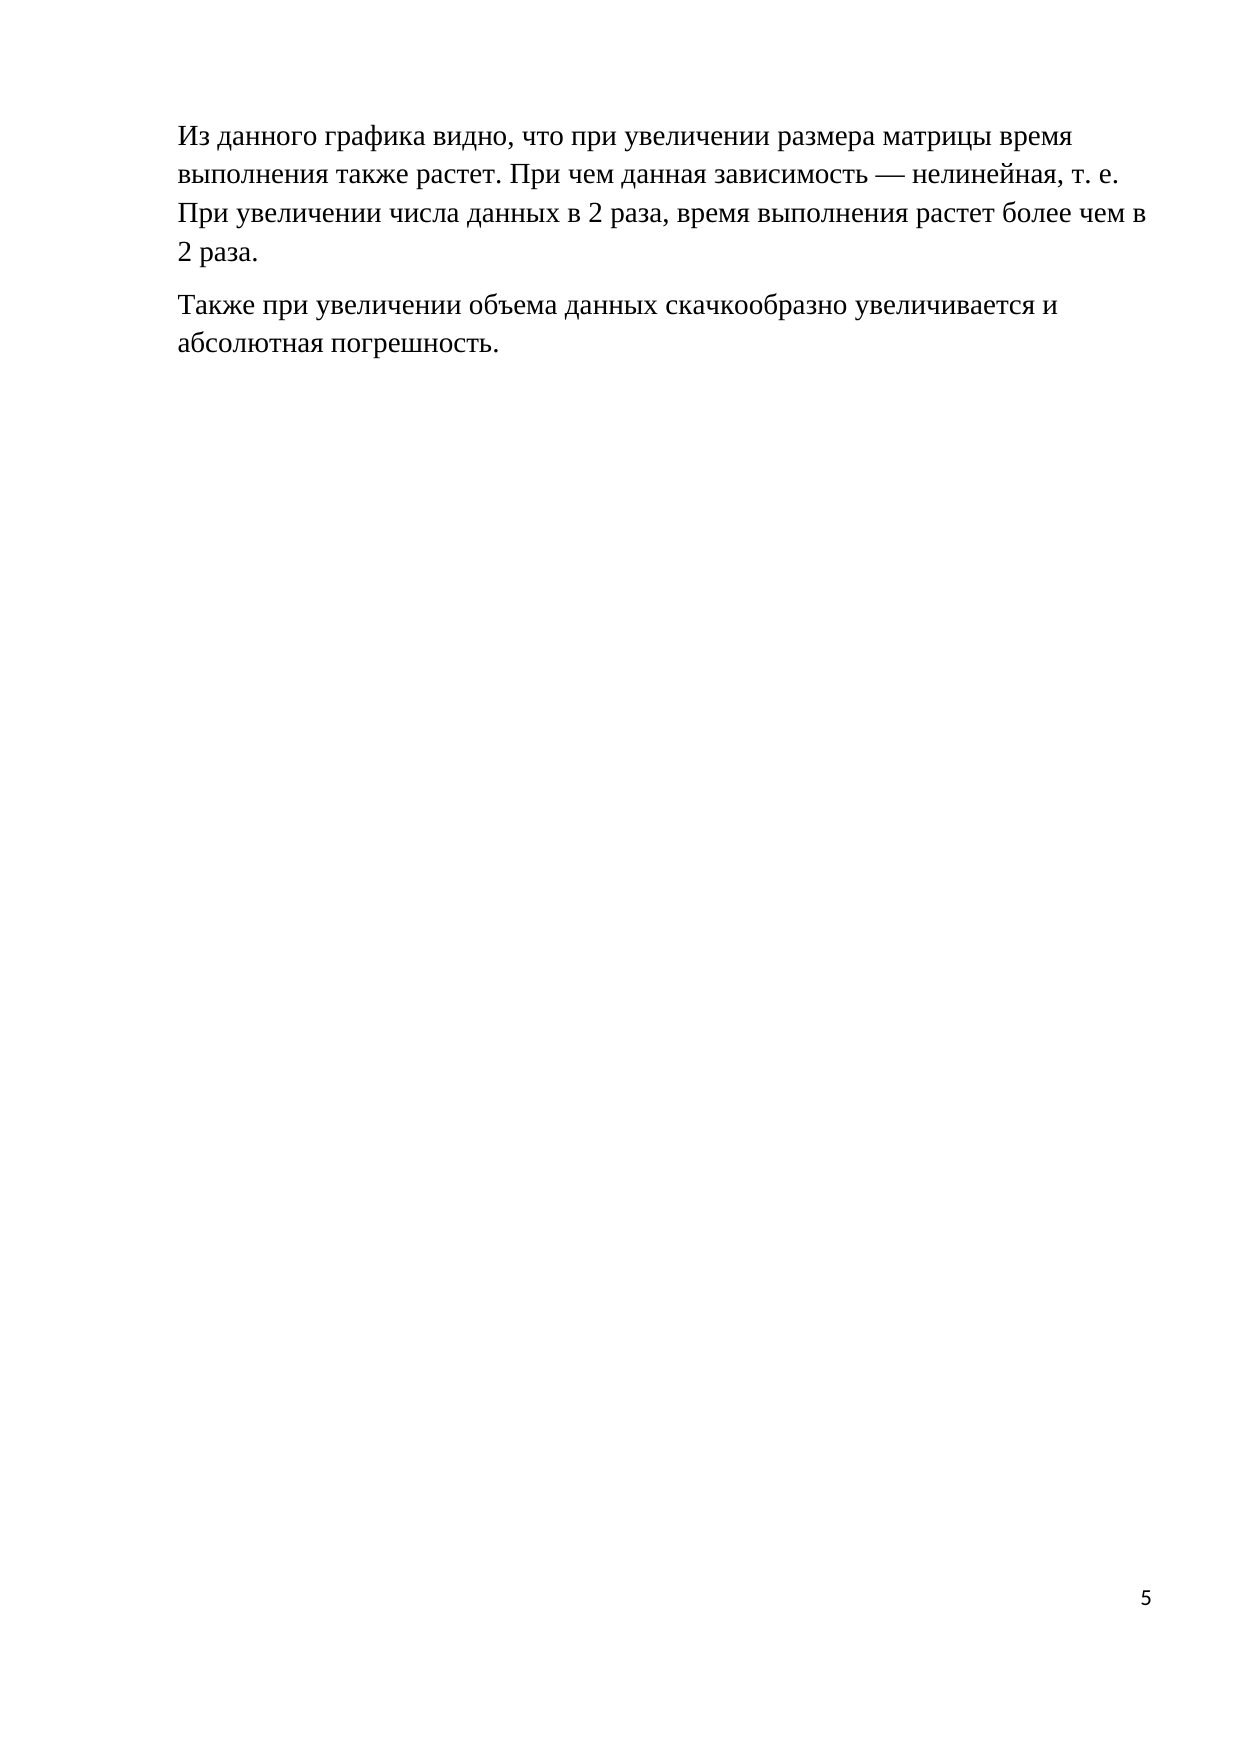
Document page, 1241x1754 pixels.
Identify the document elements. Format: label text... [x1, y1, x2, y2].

text Также при увеличении объема данных скачкообразно увеличивается и абсолютная погрешность. [177, 287, 1152, 359]
text Из данного графика видно, что при увеличении размера матрицы время выполнения также растет. При чем данная зависимость — нелинейная, т. е. При увеличении числа данных в 2 раза, время выполнения растет более чем в 2 раза. [177, 118, 1152, 267]
